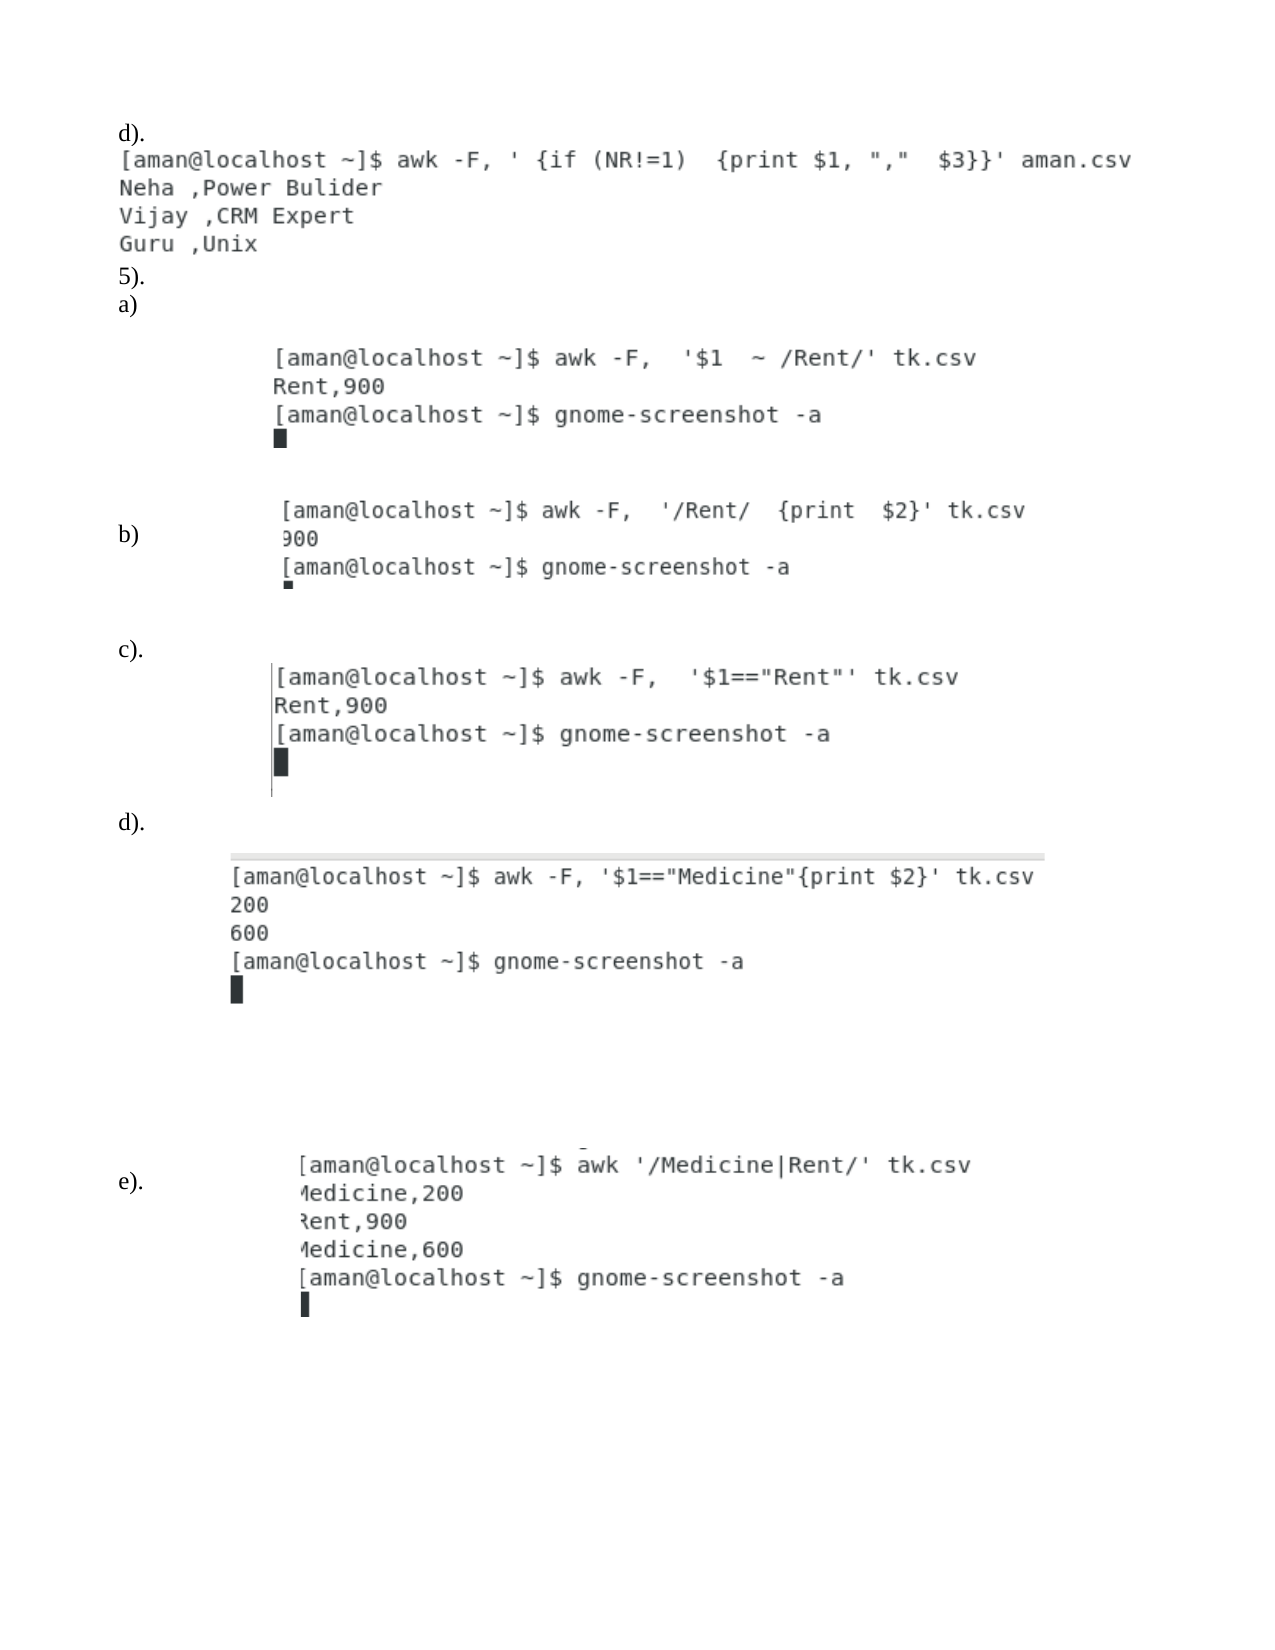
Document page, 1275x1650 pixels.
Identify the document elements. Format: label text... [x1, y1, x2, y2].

text b) [118, 519, 283, 548]
picture [300, 1148, 975, 1317]
text [1042, 519, 1157, 548]
text c). [118, 634, 1157, 663]
text a) [118, 289, 1157, 318]
text [975, 1166, 1157, 1194]
text d). [118, 118, 1157, 146]
text d). [118, 807, 1157, 836]
picture [273, 347, 1018, 448]
text e). [118, 1166, 300, 1194]
text 5). [118, 261, 1157, 289]
picture [230, 853, 1045, 1051]
picture [118, 146, 1157, 261]
picture [283, 490, 1042, 589]
picture [271, 663, 1004, 797]
